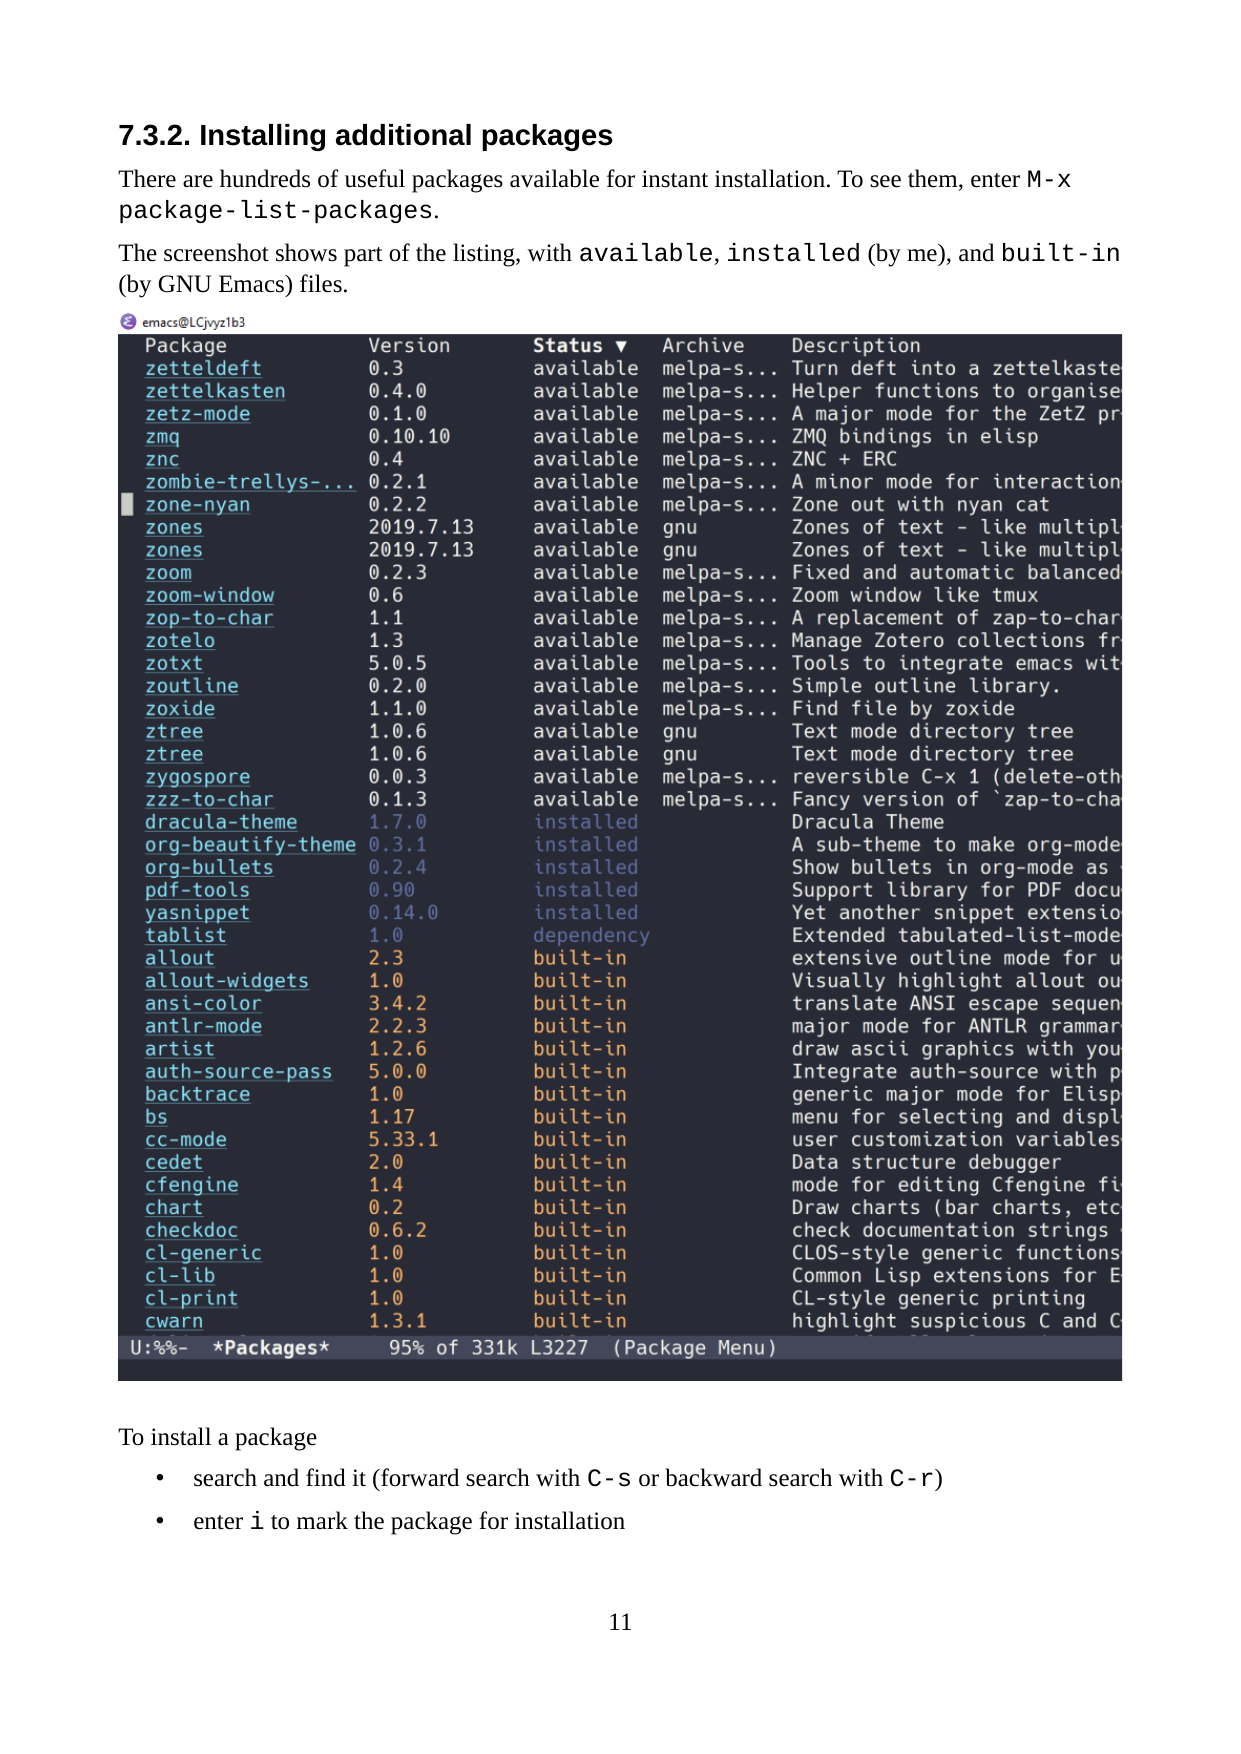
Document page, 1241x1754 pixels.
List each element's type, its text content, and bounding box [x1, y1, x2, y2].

text To install a package [118, 1422, 1122, 1451]
list enter i to mark the package for installation [156, 1506, 1122, 1537]
subtitle Installing additional packages [118, 118, 1122, 152]
text The screenshot shows part of the listing, with available, installed (by me), and built-in (by GNU Emacs) files. [118, 238, 1122, 298]
text There are hundreds of useful packages available for instant installation. To see them, enter M-x package-list-packages. [118, 164, 1122, 226]
list search and find it (forward search with C-s or backward search with C-r) [156, 1463, 1122, 1494]
